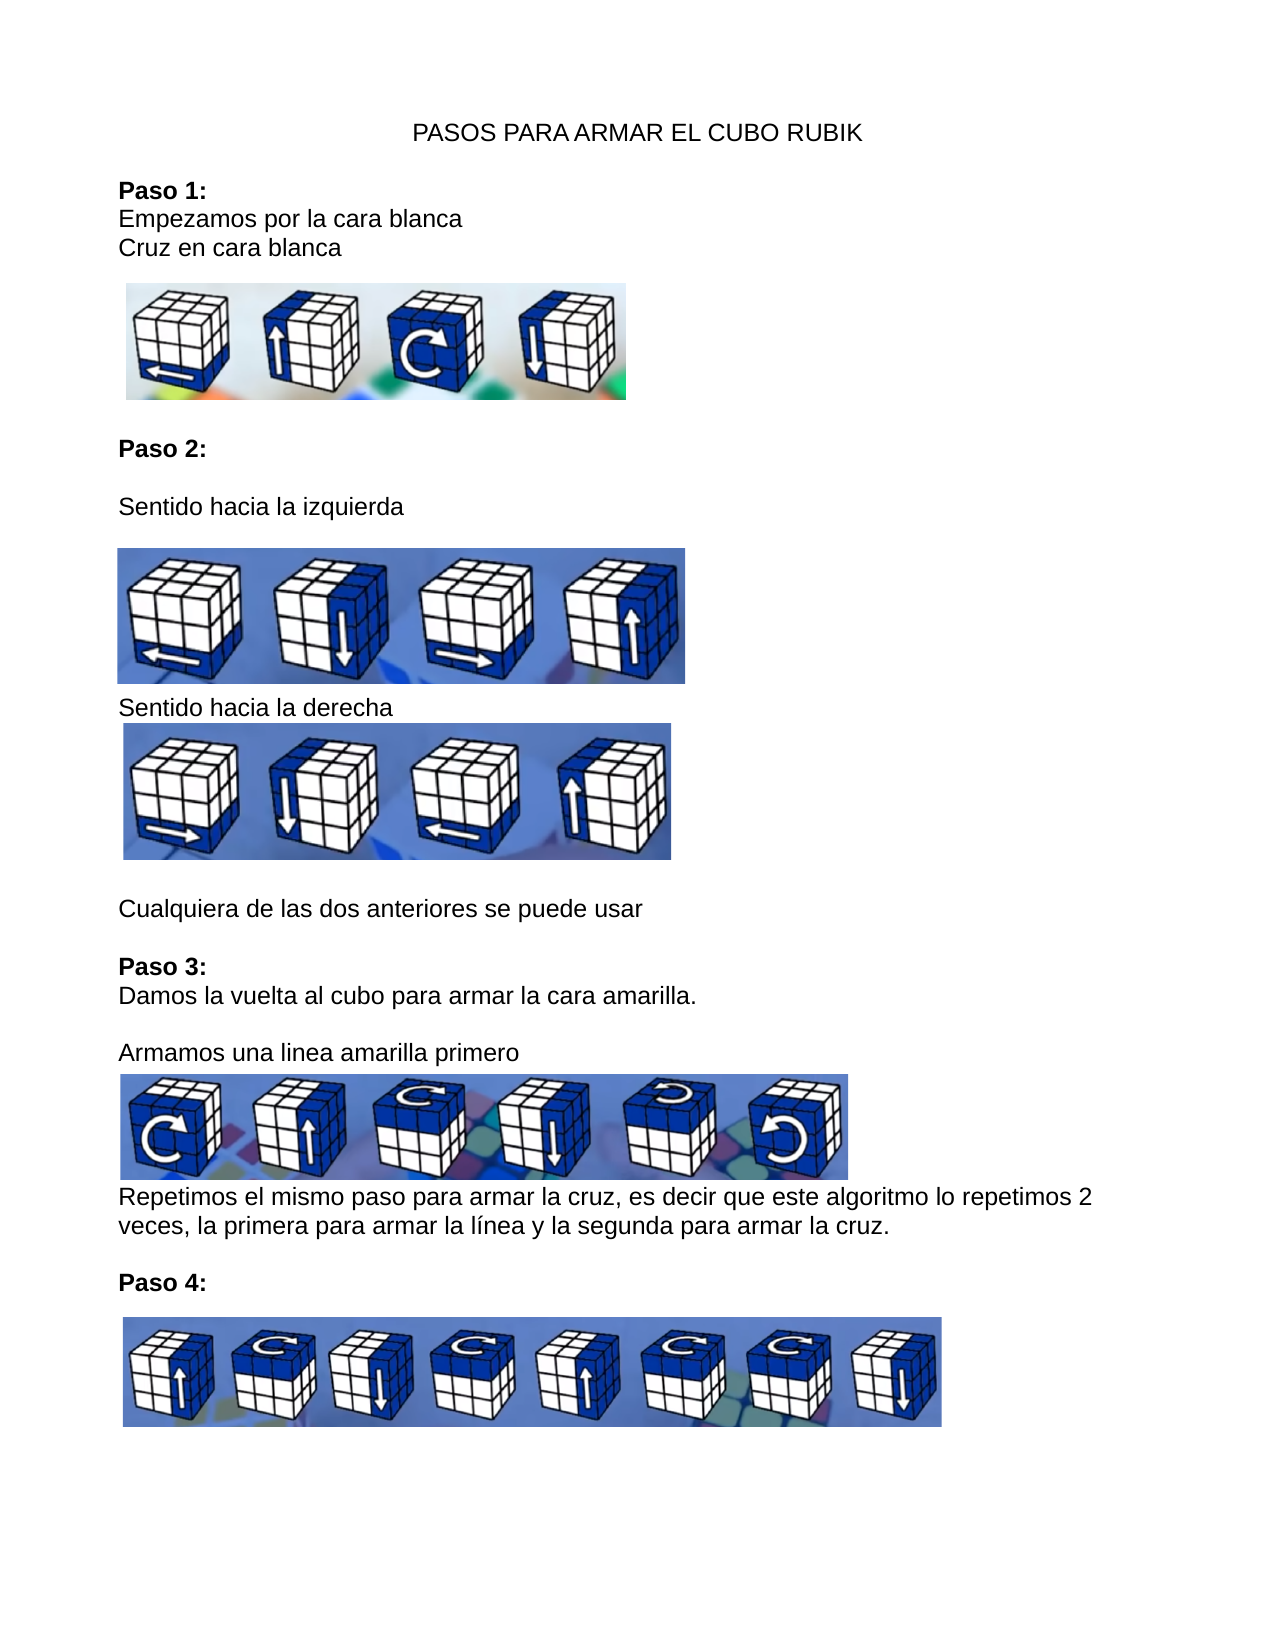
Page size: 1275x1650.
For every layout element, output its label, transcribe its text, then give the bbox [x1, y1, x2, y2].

text Cualquiera de las dos anteriores se puede usar [118, 894, 1157, 923]
picture [120, 1074, 849, 1180]
text Paso 1: [118, 176, 1157, 204]
picture [122, 1317, 942, 1427]
text Repetimos el mismo paso para armar la cruz, es decir que este algoritmo lo repetimos 2 veces, la primera para armar la línea y la segunda para armar la cruz. [118, 1182, 1157, 1239]
picture [126, 283, 626, 400]
text PASOS PARA ARMAR EL CUBO RUBIK [118, 118, 1157, 147]
text Sentido hacia la izquierda [118, 492, 1157, 521]
text Sentido hacia la derecha [118, 693, 1157, 722]
text Paso 4: [118, 1268, 1157, 1297]
text Paso 3: [118, 952, 1157, 981]
text Paso 2: [118, 434, 1157, 463]
picture [123, 723, 672, 860]
text Empezamos por la cara blanca [118, 204, 1157, 233]
text Damos la vuelta al cubo para armar la cara amarilla. [118, 981, 1157, 1009]
text Cruz en cara blanca [118, 233, 1157, 262]
text Armamos una linea amarilla primero [118, 1038, 1157, 1067]
picture [117, 548, 686, 684]
